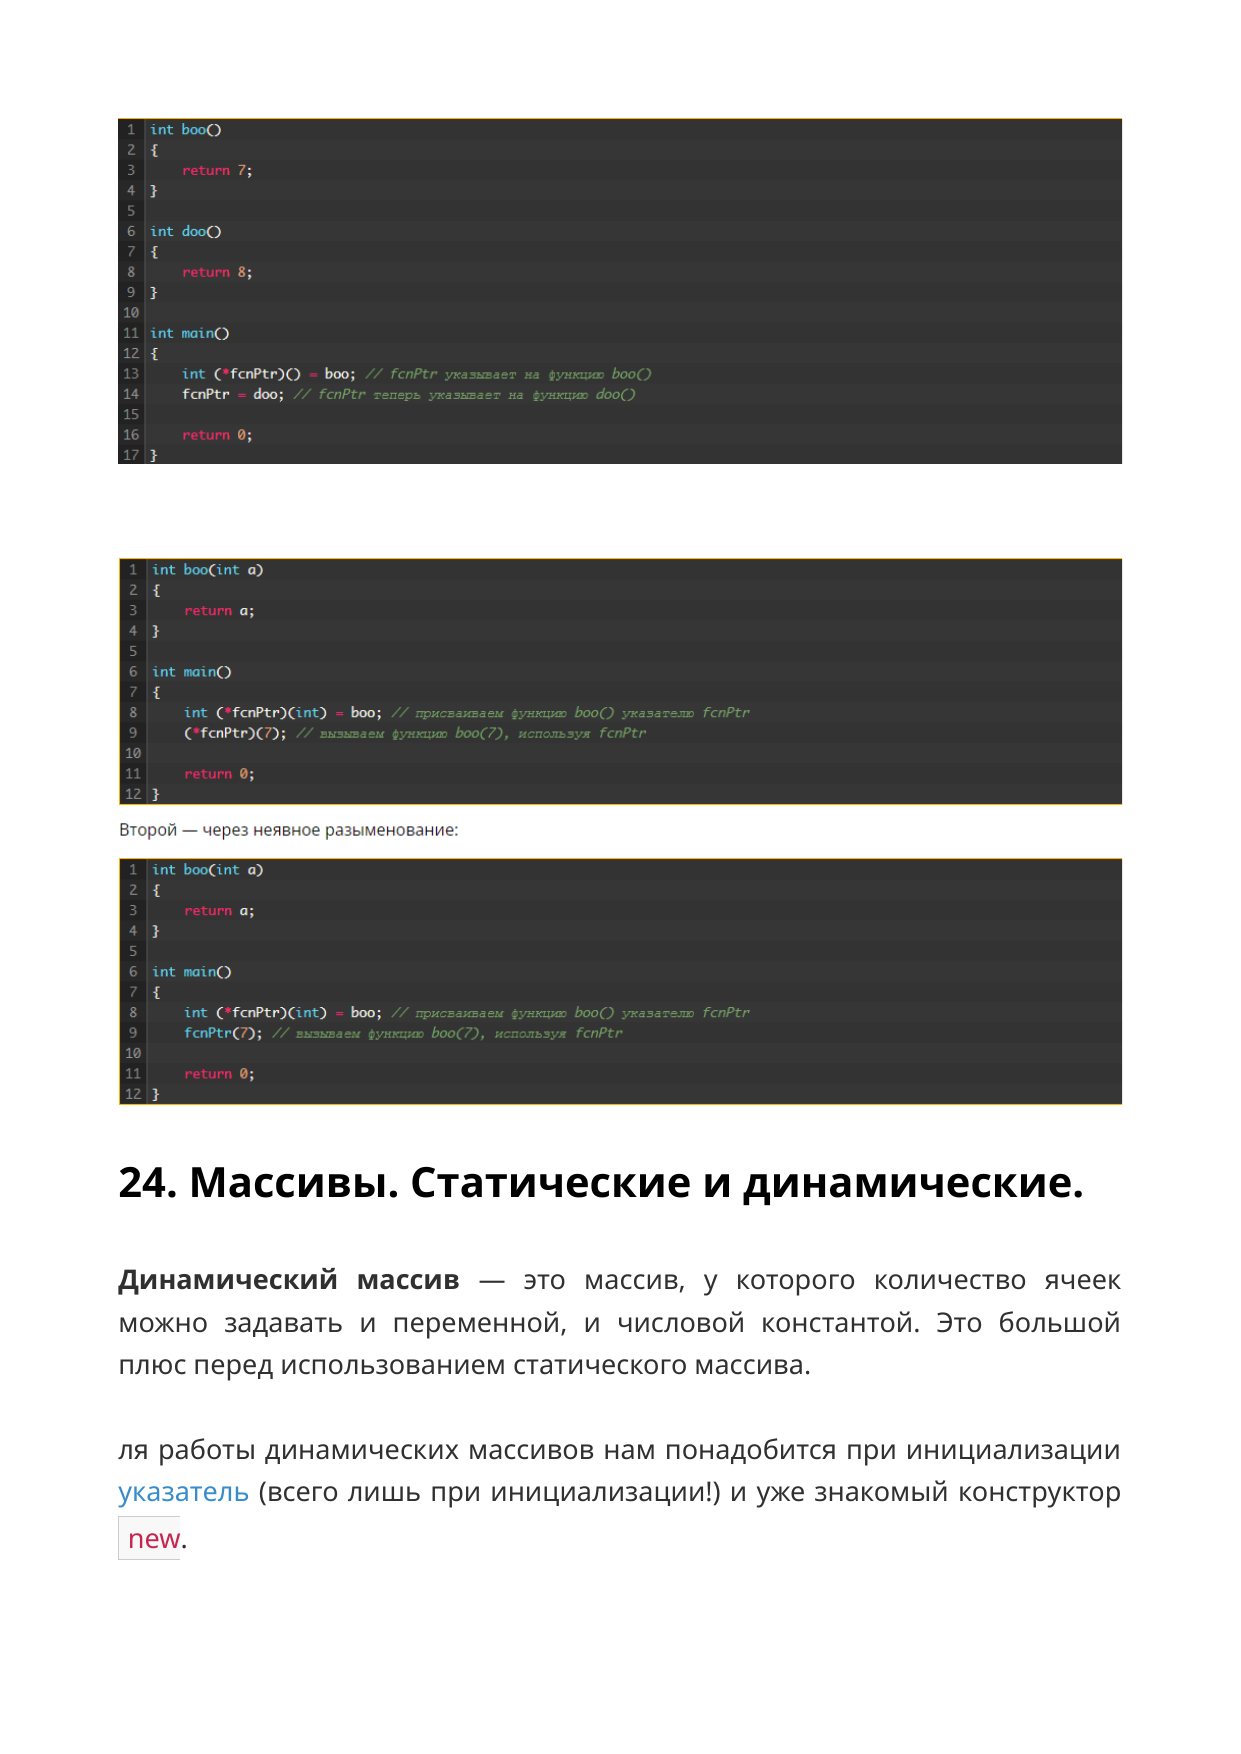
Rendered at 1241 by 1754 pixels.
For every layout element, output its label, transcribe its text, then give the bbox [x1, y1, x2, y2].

text ля работы динамических массивов нам понадобится при инициализации указатель (всего лишь при инициализации!) и уже знакомый конструктор new. [118, 1430, 1122, 1559]
text 24. Массивы. Статические и динамические. [118, 1153, 1122, 1210]
picture [118, 554, 1123, 1106]
picture [118, 118, 1123, 464]
text Динамический массив — это массив, у которого количество ячеек можно задавать и переменной, и числовой константой. Это большой плюс перед использованием статического массива. [118, 1261, 1122, 1382]
